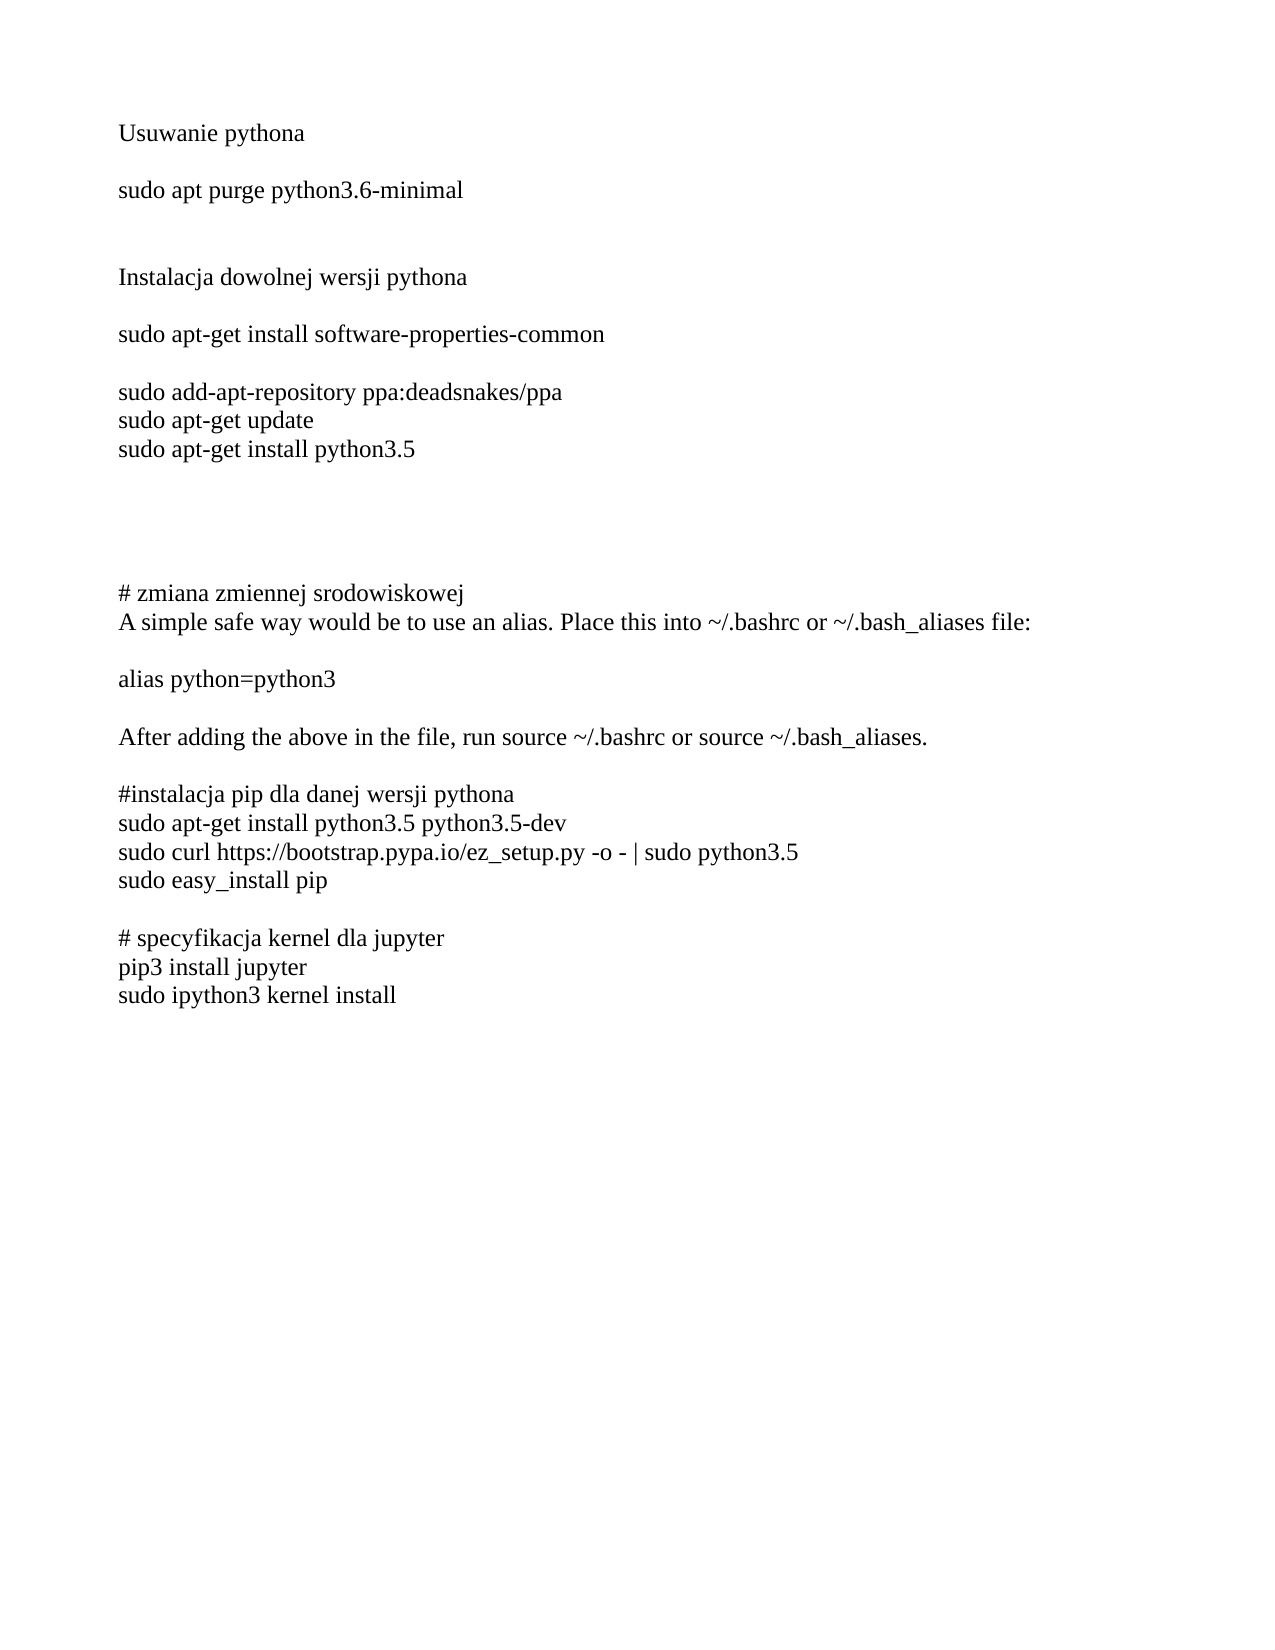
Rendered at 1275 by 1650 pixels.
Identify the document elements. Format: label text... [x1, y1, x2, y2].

text # zmiana zmiennej srodowiskowej [118, 578, 1157, 607]
text #instalacja pip dla danej wersji pythona [118, 779, 1157, 808]
text sudo apt-get install python3.5 [118, 434, 1157, 463]
text After adding the above in the file, run source ~/.bashrc or source ~/.bash_aliases. [118, 722, 1157, 751]
text sudo add-apt-repository ppa:deadsnakes/ppa [118, 377, 1157, 406]
text A simple safe way would be to use an alias. Place this into ~/.bashrc or ~/.bash_aliases file: [118, 607, 1157, 636]
text sudo apt purge python3.6-minimal [118, 176, 1157, 204]
text pip3 install jupyter [118, 952, 1157, 981]
text Instalacja dowolnej wersji pythona [118, 262, 1157, 291]
text sudo curl https://bootstrap.pypa.io/ez_setup.py -o - | sudo python3.5 [118, 837, 1157, 866]
text sudo apt-get install python3.5 python3.5-dev [118, 808, 1157, 837]
text # specyfikacja kernel dla jupyter [118, 923, 1157, 952]
text sudo easy_install pip [118, 866, 1157, 894]
text alias python=python3 [118, 664, 1157, 693]
text sudo ipython3 kernel install [118, 981, 1157, 1009]
text sudo apt-get install software-properties-common [118, 319, 1157, 348]
text sudo apt-get update [118, 406, 1157, 434]
text Usuwanie pythona [118, 118, 1157, 147]
